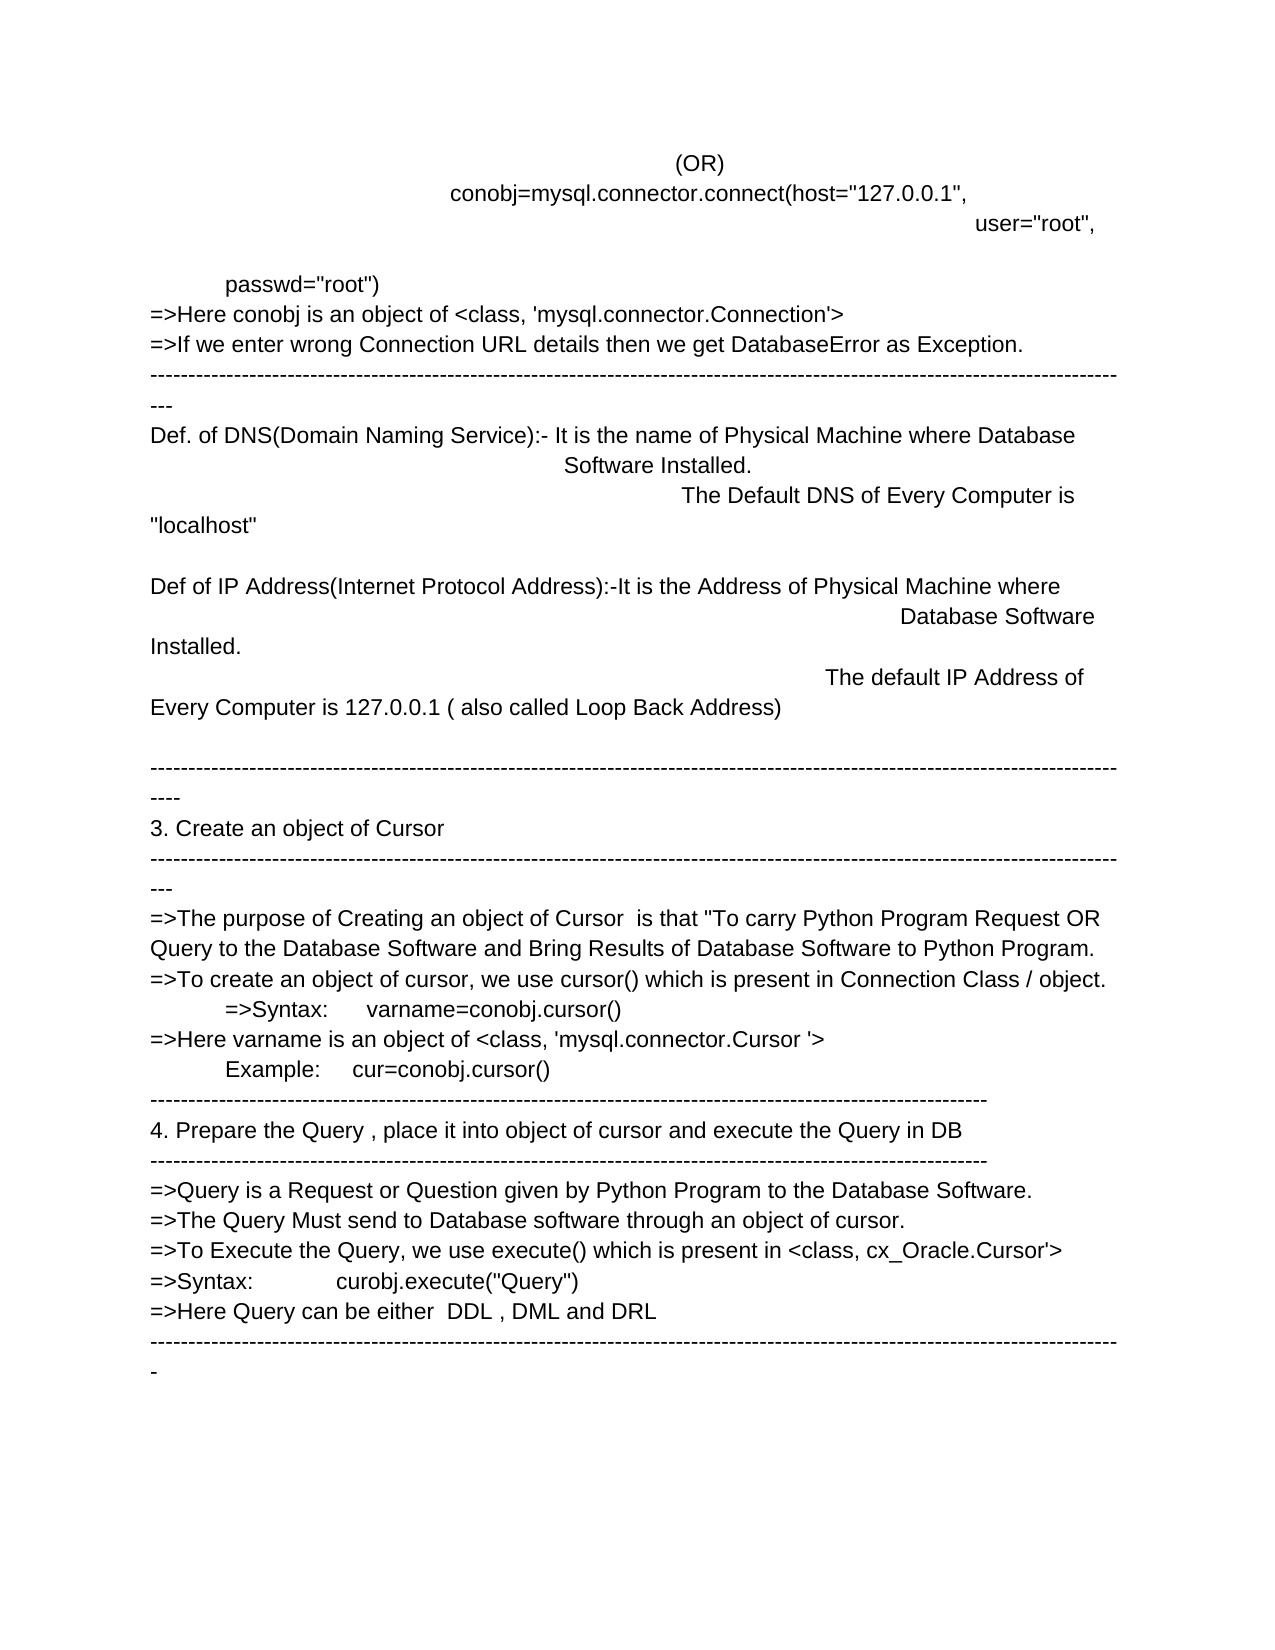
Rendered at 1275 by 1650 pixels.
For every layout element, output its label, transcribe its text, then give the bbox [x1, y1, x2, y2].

text =>To create an object of cursor, we use cursor() which is present in Connection Class / object. [150, 966, 1125, 992]
text (OR) [150, 150, 1125, 176]
text =>To Execute the Query, we use execute() which is present in <class, cx_Oracle.Cursor'> [150, 1237, 1125, 1264]
text 3. Create an object of Cursor [150, 814, 1125, 841]
text =>Syntax: curobj.execute("Query") [150, 1268, 1125, 1294]
text =>Query is a Request or Question given by Python Program to the Database Software. [150, 1177, 1125, 1203]
text =>If we enter wrong Connection URL details then we get DatabaseError as Exception. [150, 331, 1125, 358]
text -------------------------------------------------------------------------------------------------------------- [150, 1147, 1125, 1173]
text =>Syntax: varname=conobj.cursor() [150, 996, 1125, 1022]
text Software Installed. [150, 452, 1125, 478]
text =>Here conobj is an object of <class, 'mysql.connector.Connection'> [150, 301, 1125, 327]
text Example: cur=conobj.cursor() [150, 1056, 1125, 1083]
text passwd="root") [150, 241, 1125, 297]
text The Default DNS of Every Computer is "localhost" [150, 482, 1125, 539]
text -------------------------------------------------------------------------------------------------------------------------------- [150, 1328, 1125, 1385]
text Def of IP Address(Internet Protocol Address):-It is the Address of Physical Machine where Database Software Installed. [150, 573, 1125, 660]
text 4. Prepare the Query , place it into object of cursor and execute the Query in DB [150, 1117, 1125, 1143]
text =>Here Query can be either DDL , DML and DRL [150, 1298, 1125, 1324]
text conobj=mysql.connector.connect(host="127.0.0.1", [150, 180, 1125, 207]
text Def. of DNS(Domain Naming Service):- It is the name of Physical Machine where Database [150, 422, 1125, 448]
text =>The purpose of Creating an object of Cursor is that "To carry Python Program Request OR Query to the Database Software and Bring Results of Database Software to Python Program. [150, 905, 1125, 962]
text ----------------------------------------------------------------------------------------------------------------------------------- [150, 754, 1125, 811]
text =>Here varname is an object of <class, 'mysql.connector.Cursor '> [150, 1026, 1125, 1052]
text ---------------------------------------------------------------------------------------------------------------------------------- [150, 845, 1125, 901]
text user="root", [150, 210, 1125, 237]
text =>The Query Must send to Database software through an object of cursor. [150, 1207, 1125, 1234]
text -------------------------------------------------------------------------------------------------------------- [150, 1086, 1125, 1113]
text The default IP Address of Every Computer is 127.0.0.1 ( also called Loop Back Address) [150, 663, 1125, 720]
text ---------------------------------------------------------------------------------------------------------------------------------- [150, 361, 1125, 418]
